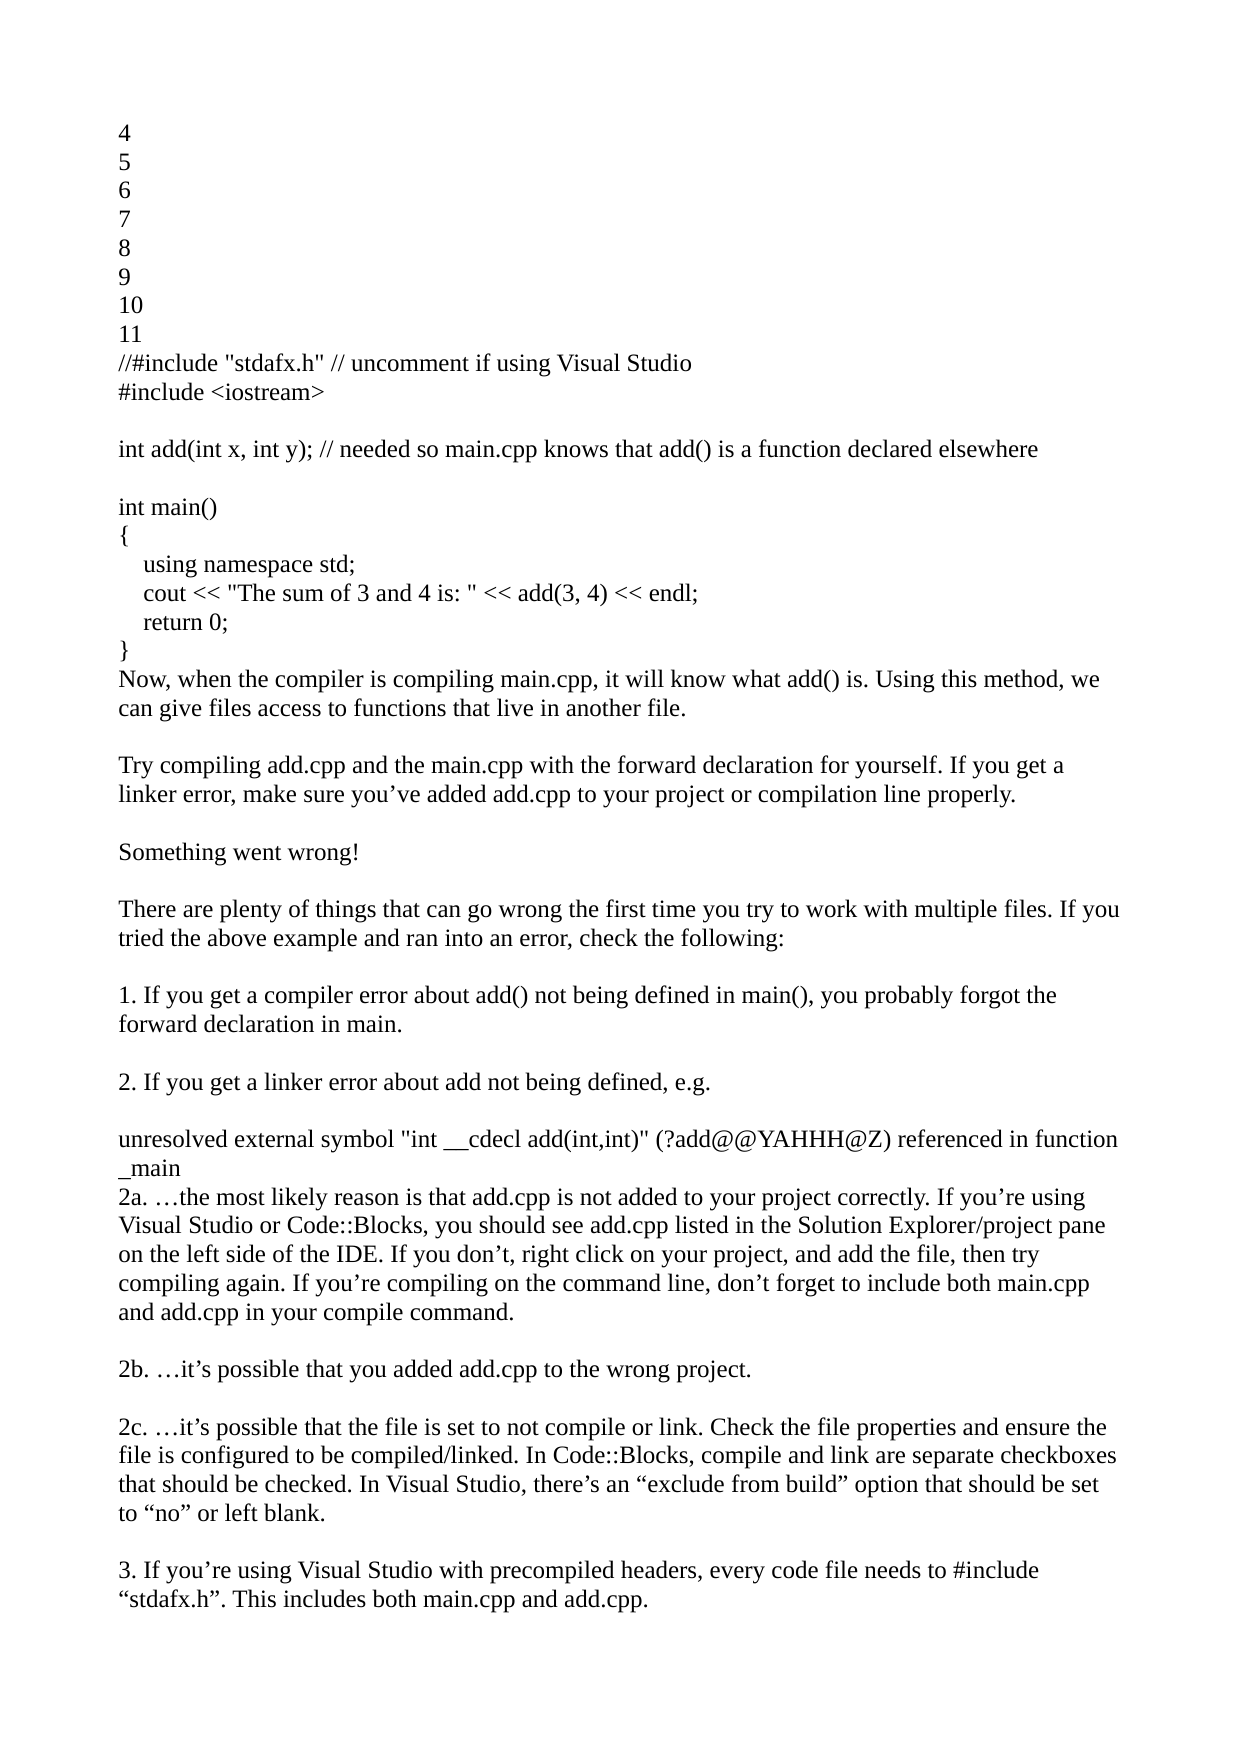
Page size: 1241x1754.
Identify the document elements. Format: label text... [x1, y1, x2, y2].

text 10 [118, 291, 1122, 319]
text using namespace std; [118, 549, 1122, 578]
text Now, when the compiler is compiling main.cpp, it will know what add() is. Using this method, we can give files access to functions that live in another file. [118, 664, 1122, 722]
text 4 [118, 118, 1122, 147]
text 2b. …it’s possible that you added add.cpp to the wrong project. [118, 1354, 1122, 1383]
text 6 [118, 176, 1122, 204]
text 8 [118, 233, 1122, 262]
text 2. If you get a linker error about add not being defined, e.g. [118, 1067, 1122, 1096]
text return 0; [118, 607, 1122, 636]
text cout << "The sum of 3 and 4 is: " << add(3, 4) << endl; [118, 578, 1122, 607]
text 3. If you’re using Visual Studio with precompiled headers, every code file needs to #include “stdafx.h”. This includes both main.cpp and add.cpp. [118, 1556, 1122, 1613]
text } [118, 636, 1122, 664]
text 7 [118, 204, 1122, 233]
text There are plenty of things that can go wrong the first time you try to work with multiple files. If you tried the above example and ran into an error, check the following: [118, 894, 1122, 952]
text 1. If you get a compiler error about add() not being defined in main(), you probably forgot the forward declaration in main. [118, 981, 1122, 1038]
text Something went wrong! [118, 837, 1122, 866]
text 2a. …the most likely reason is that add.cpp is not added to your project correctly. If you’re using Visual Studio or Code::Blocks, you should see add.cpp listed in the Solution Explorer/project pane on the left side of the IDE. If you don’t, right click on your project, and add the file, then try compiling again. If you’re compiling on the command line, don’t forget to include both main.cpp and add.cpp in your compile command. [118, 1182, 1122, 1326]
text 2c. …it’s possible that the file is set to not compile or link. Check the file properties and ensure the file is configured to be compiled/linked. In Code::Blocks, compile and link are separate checkboxes that should be checked. In Visual Studio, there’s an “exclude from build” option that should be set to “no” or left blank. [118, 1412, 1122, 1527]
text int main() [118, 492, 1122, 521]
text 5 [118, 147, 1122, 176]
text { [118, 521, 1122, 549]
text #include <iostream> [118, 377, 1122, 406]
text Try compiling add.cpp and the main.cpp with the forward declaration for yourself. If you get a linker error, make sure you’ve added add.cpp to your project or compilation line properly. [118, 751, 1122, 808]
text //#include "stdafx.h" // uncomment if using Visual Studio [118, 348, 1122, 377]
text unresolved external symbol "int __cdecl add(int,int)" (?add@@YAHHH@Z) referenced in function _main [118, 1124, 1122, 1182]
text 9 [118, 262, 1122, 291]
text 11 [118, 319, 1122, 348]
text int add(int x, int y); // needed so main.cpp knows that add() is a function declared elsewhere [118, 434, 1122, 463]
